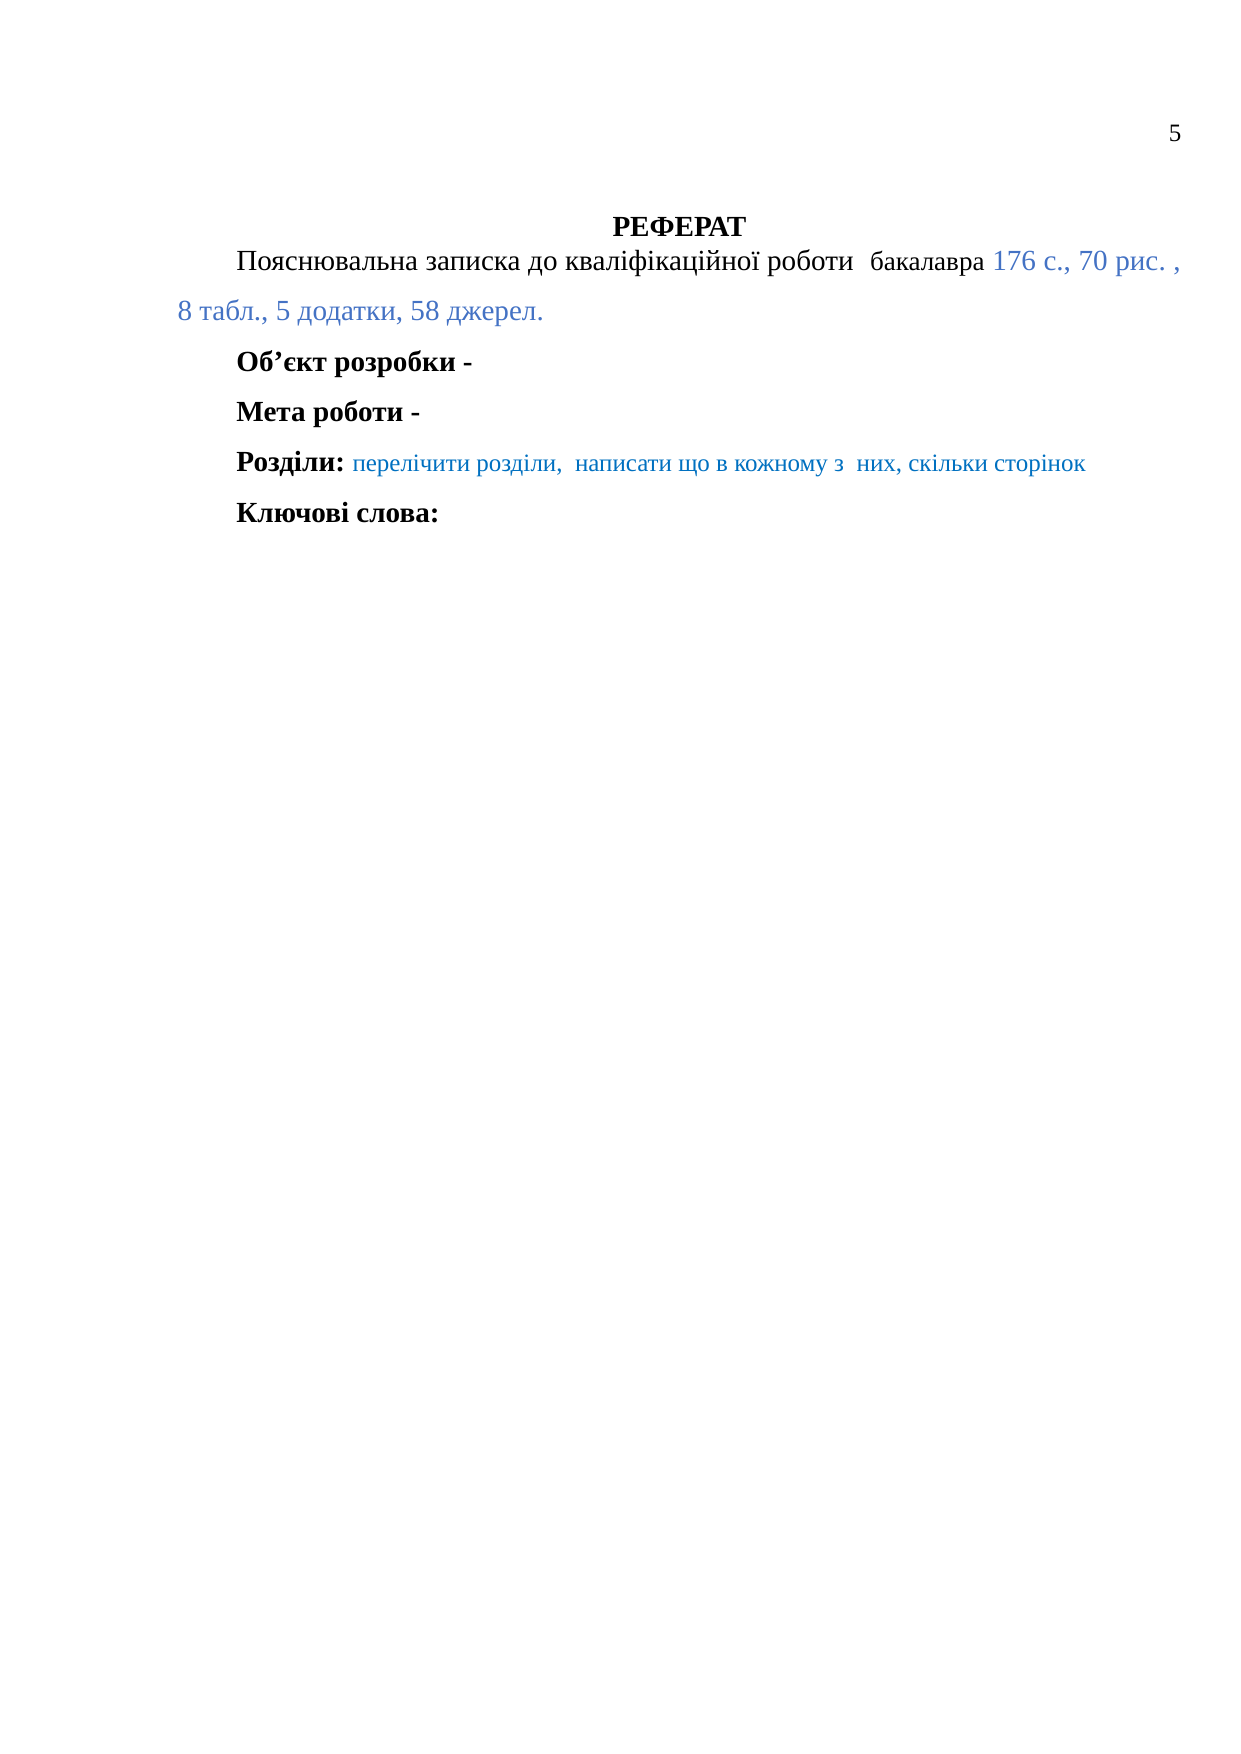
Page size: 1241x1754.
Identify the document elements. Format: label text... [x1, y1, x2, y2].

text Об’єкт розробки - [177, 344, 1181, 377]
text Мета роботи - [177, 394, 1181, 428]
text РЕФЕРАТ [177, 209, 1181, 243]
text Пояснювальна записка до кваліфікаційної роботи бакалавра 176 с., 70 рис. , 8 табл., 5 додатки, 58 джерел. [177, 243, 1181, 327]
text Розділи: перелічити розділи, написати що в кожному з них, скільки сторінок [177, 444, 1181, 478]
text Ключові слова: [177, 495, 1181, 528]
